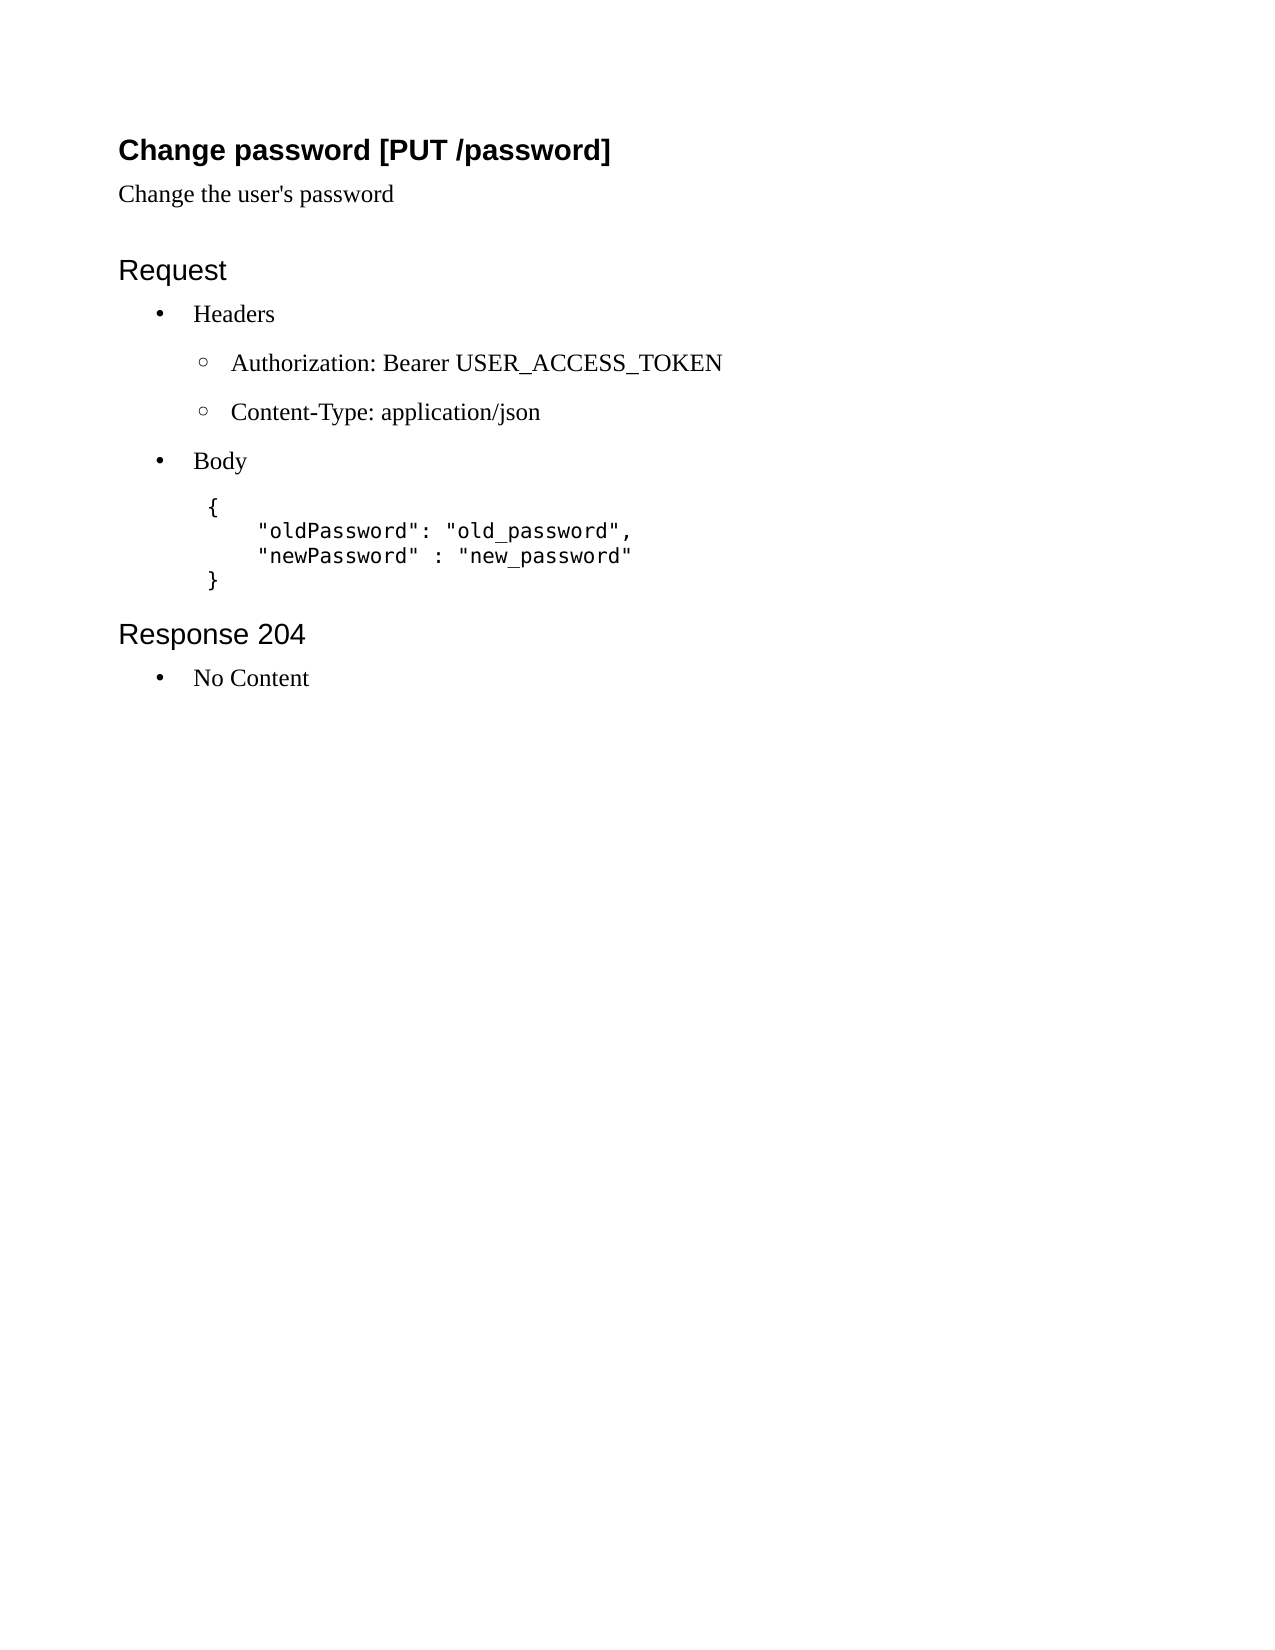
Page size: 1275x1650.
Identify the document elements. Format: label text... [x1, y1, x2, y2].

subtitle Request [118, 253, 1157, 287]
text } [207, 568, 1157, 592]
list Content-Type: application/json [193, 397, 1157, 426]
subtitle Change password [PUT /password] [118, 133, 1157, 166]
text { [207, 495, 1157, 519]
text Change the user's password [118, 179, 1157, 208]
list Body [156, 446, 1157, 475]
list Headers [156, 299, 1157, 328]
text "newPassword" : "new_password" [207, 544, 1157, 568]
list Authorization: Bearer USER_ACCESS_TOKEN [193, 348, 1157, 377]
text "oldPassword": "old_password", [207, 519, 1157, 544]
subtitle No Content [156, 663, 1157, 692]
subtitle Response 204 [118, 617, 1157, 651]
